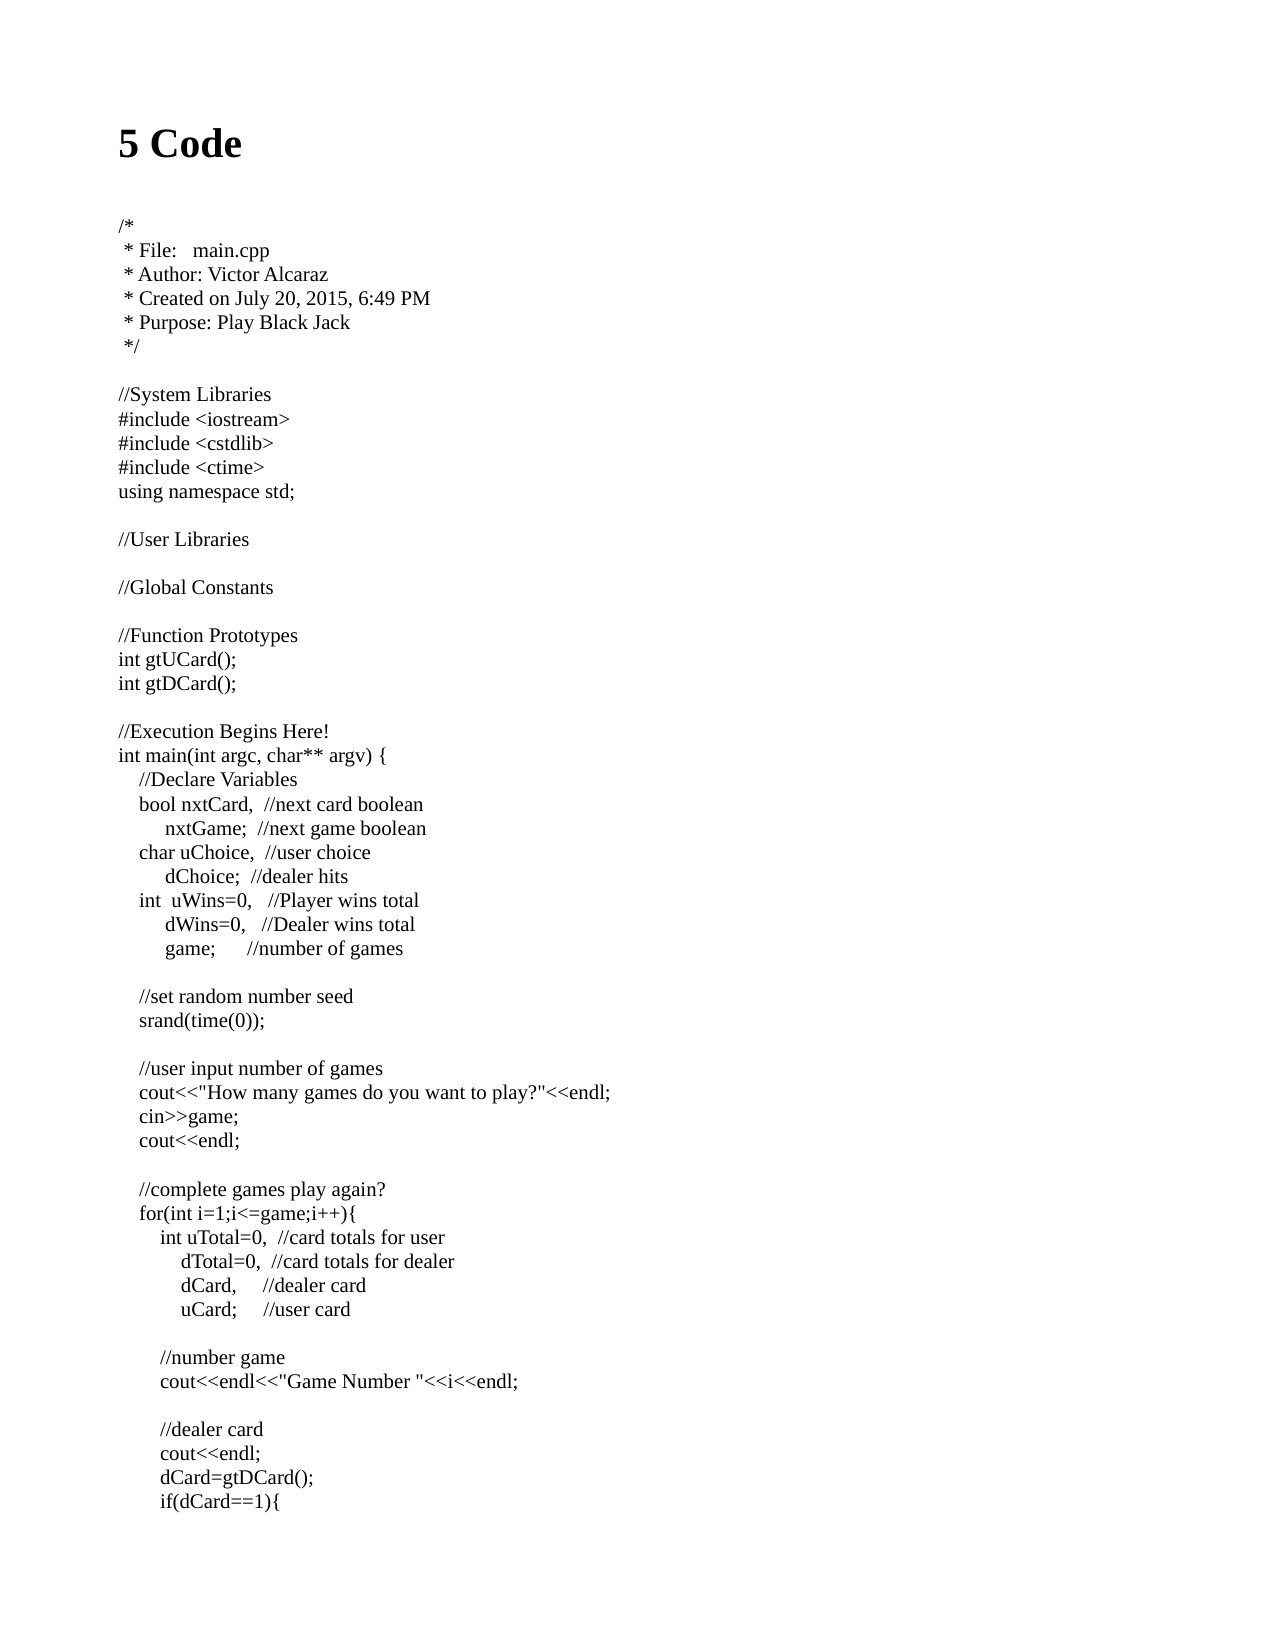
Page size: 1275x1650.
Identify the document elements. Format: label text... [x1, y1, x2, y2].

text if(dCard==1){ [118, 1489, 1157, 1513]
text cout<<endl; [118, 1441, 1157, 1465]
text * Purpose: Play Black Jack [118, 310, 1157, 334]
text dCard, //dealer card [118, 1273, 1157, 1297]
text char uChoice, //user choice [118, 839, 1157, 864]
text int uWins=0, //Player wins total [118, 888, 1157, 912]
text dWins=0, //Dealer wins total [118, 912, 1157, 936]
text dTotal=0, //card totals for dealer [118, 1249, 1157, 1273]
text dCard=gtDCard(); [118, 1465, 1157, 1489]
text game; //number of games [118, 936, 1157, 960]
text int gtDCard(); [118, 671, 1157, 695]
text nxtGame; //next game boolean [118, 816, 1157, 839]
text int gtUCard(); [118, 647, 1157, 671]
text //Global Constants [118, 575, 1157, 599]
text //set random number seed [118, 984, 1157, 1008]
text //user input number of games [118, 1056, 1157, 1080]
text * Author: Victor Alcaraz [118, 262, 1157, 286]
text 5 Code [118, 118, 1157, 166]
text * Created on July 20, 2015, 6:49 PM [118, 286, 1157, 310]
text #include <ctime> [118, 454, 1157, 479]
text #include <iostream> [118, 406, 1157, 431]
text srand(time(0)); [118, 1008, 1157, 1032]
text */ [118, 334, 1157, 358]
text cout<<"How many games do you want to play?"<<endl; [118, 1080, 1157, 1104]
text using namespace std; [118, 479, 1157, 503]
text cin>>game; [118, 1104, 1157, 1128]
text bool nxtCard, //next card boolean [118, 791, 1157, 816]
text dChoice; //dealer hits [118, 864, 1157, 888]
text uCard; //user card [118, 1297, 1157, 1321]
text int uTotal=0, //card totals for user [118, 1224, 1157, 1249]
text * File: main.cpp [118, 238, 1157, 262]
text //System Libraries [118, 382, 1157, 406]
text cout<<endl<<"Game Number "<<i<<endl; [118, 1369, 1157, 1393]
text //dealer card [118, 1417, 1157, 1441]
text /* [118, 214, 1157, 238]
text int main(int argc, char** argv) { [118, 743, 1157, 767]
text #include <cstdlib> [118, 431, 1157, 454]
text //Execution Begins Here! [118, 719, 1157, 743]
text cout<<endl; [118, 1128, 1157, 1152]
text //Declare Variables [118, 767, 1157, 791]
text //number game [118, 1345, 1157, 1369]
text //Function Prototypes [118, 623, 1157, 647]
text //User Libraries [118, 527, 1157, 551]
text for(int i=1;i<=game;i++){ [118, 1201, 1157, 1224]
text //complete games play again? [118, 1176, 1157, 1201]
